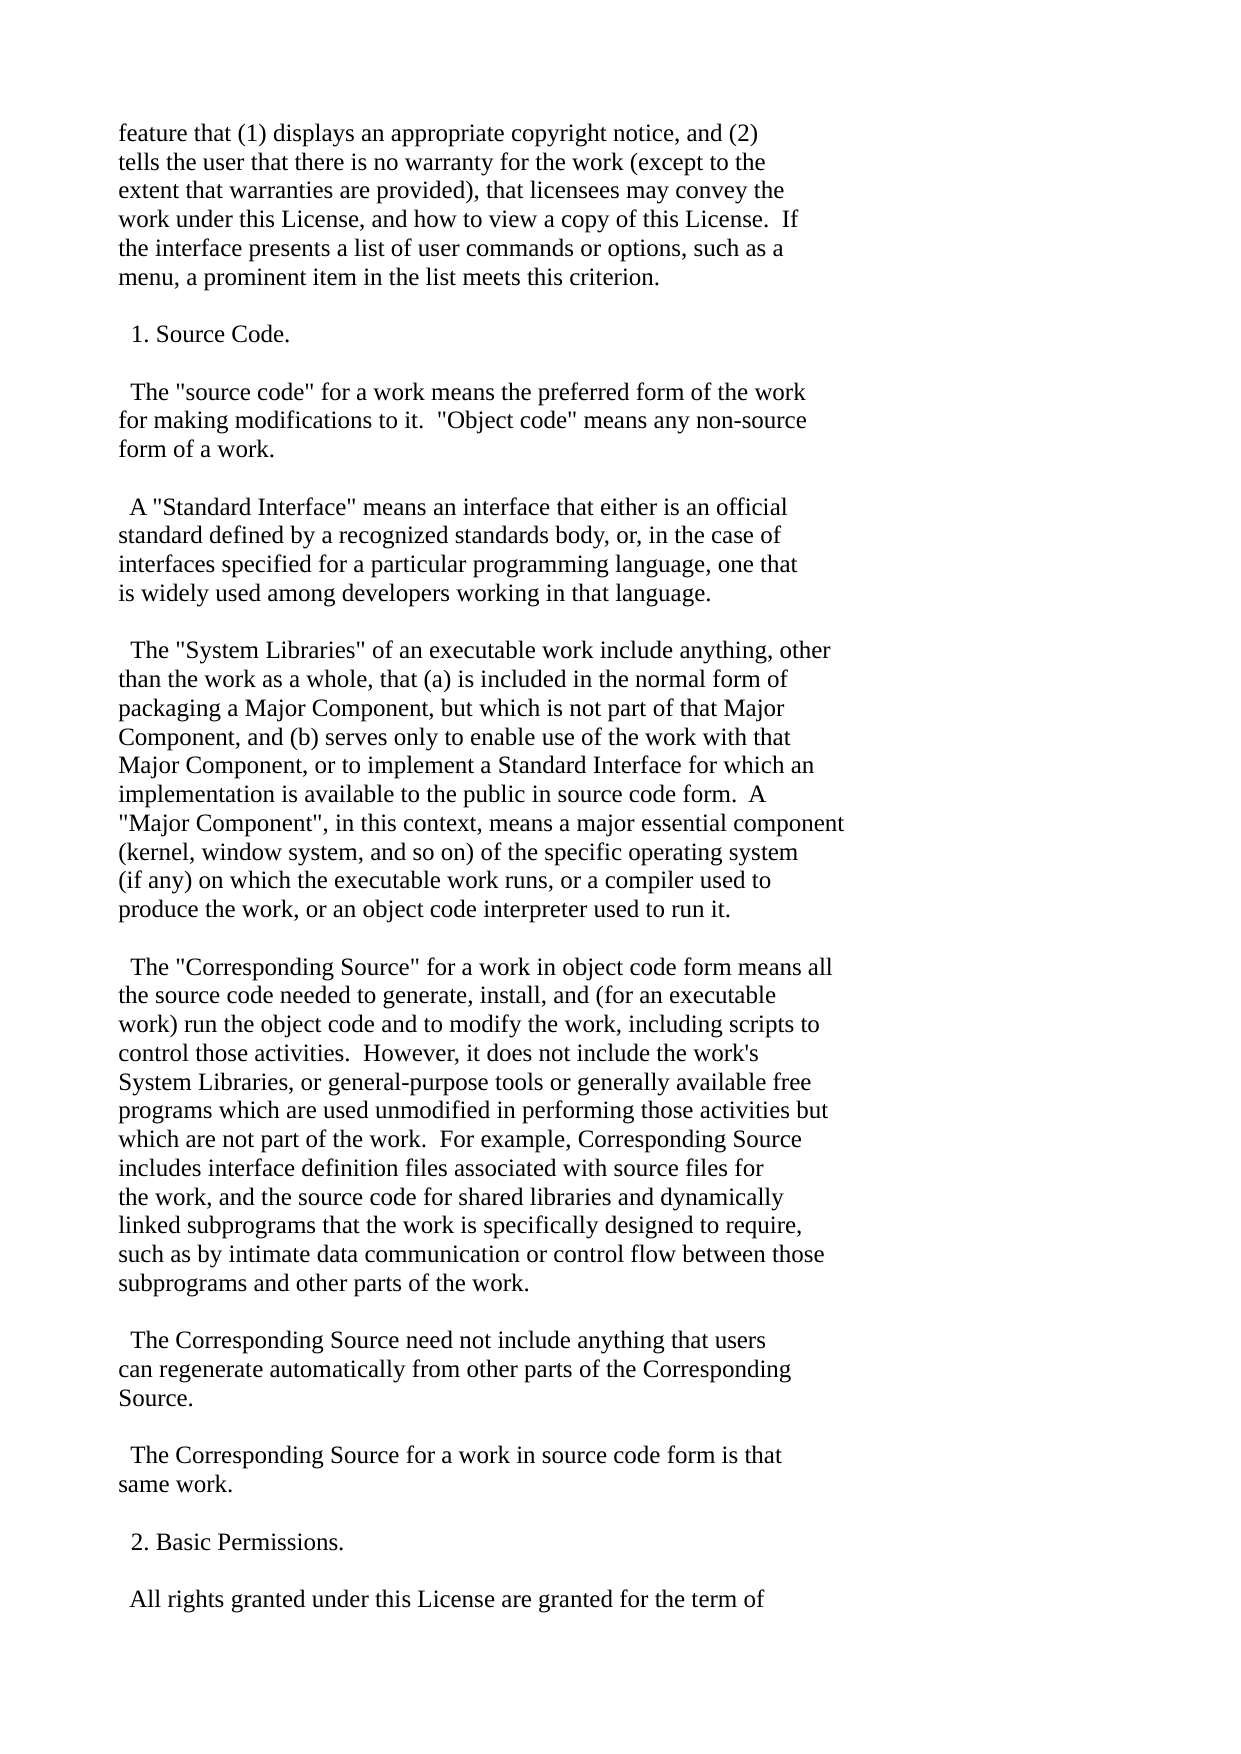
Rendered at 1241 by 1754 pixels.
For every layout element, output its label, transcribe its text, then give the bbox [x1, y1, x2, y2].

text Component, and (b) serves only to enable use of the work with that [118, 722, 1122, 751]
text The Corresponding Source for a work in source code form is that [118, 1441, 1122, 1469]
text The Corresponding Source need not include anything that users [118, 1326, 1122, 1354]
text The "System Libraries" of an executable work include anything, other [118, 636, 1122, 664]
text form of a work. [118, 434, 1122, 463]
text menu, a prominent item in the list meets this criterion. [118, 262, 1122, 291]
text Major Component, or to implement a Standard Interface for which an [118, 751, 1122, 779]
text which are not part of the work. For example, Corresponding Source [118, 1124, 1122, 1153]
text the source code needed to generate, install, and (for an executable [118, 981, 1122, 1009]
text is widely used among developers working in that language. [118, 578, 1122, 607]
text interfaces specified for a particular programming language, one that [118, 549, 1122, 578]
text tells the user that there is no warranty for the work (except to the [118, 147, 1122, 176]
text A "Standard Interface" means an interface that either is an official [118, 492, 1122, 521]
text "Major Component", in this context, means a major essential component [118, 808, 1122, 837]
text Source. [118, 1383, 1122, 1412]
text control those activities. However, it does not include the work's [118, 1038, 1122, 1067]
text for making modifications to it. "Object code" means any non-source [118, 406, 1122, 434]
text (kernel, window system, and so on) of the specific operating system [118, 837, 1122, 866]
text System Libraries, or general-purpose tools or generally available free [118, 1067, 1122, 1096]
text (if any) on which the executable work runs, or a compiler used to [118, 866, 1122, 894]
text All rights granted under this License are granted for the term of [118, 1584, 1122, 1613]
text the work, and the source code for shared libraries and dynamically [118, 1182, 1122, 1211]
text can regenerate automatically from other parts of the Corresponding [118, 1354, 1122, 1383]
text standard defined by a recognized standards body, or, in the case of [118, 521, 1122, 549]
text includes interface definition files associated with source files for [118, 1153, 1122, 1182]
text produce the work, or an object code interpreter used to run it. [118, 894, 1122, 923]
text work under this License, and how to view a copy of this License. If [118, 204, 1122, 233]
text extent that warranties are provided), that licensees may convey the [118, 176, 1122, 204]
text linked subprograms that the work is specifically designed to require, [118, 1211, 1122, 1239]
text subprograms and other parts of the work. [118, 1268, 1122, 1297]
text such as by intimate data communication or control flow between those [118, 1239, 1122, 1268]
text packaging a Major Component, but which is not part of that Major [118, 693, 1122, 722]
text 2. Basic Permissions. [118, 1527, 1122, 1556]
text 1. Source Code. [118, 319, 1122, 348]
text same work. [118, 1469, 1122, 1498]
text The "source code" for a work means the preferred form of the work [118, 377, 1122, 406]
text implementation is available to the public in source code form. A [118, 779, 1122, 808]
text than the work as a whole, that (a) is included in the normal form of [118, 664, 1122, 693]
text programs which are used unmodified in performing those activities but [118, 1096, 1122, 1124]
text feature that (1) displays an appropriate copyright notice, and (2) [118, 118, 1122, 147]
text the interface presents a list of user commands or options, such as a [118, 233, 1122, 262]
text work) run the object code and to modify the work, including scripts to [118, 1009, 1122, 1038]
text The "Corresponding Source" for a work in object code form means all [118, 952, 1122, 981]
